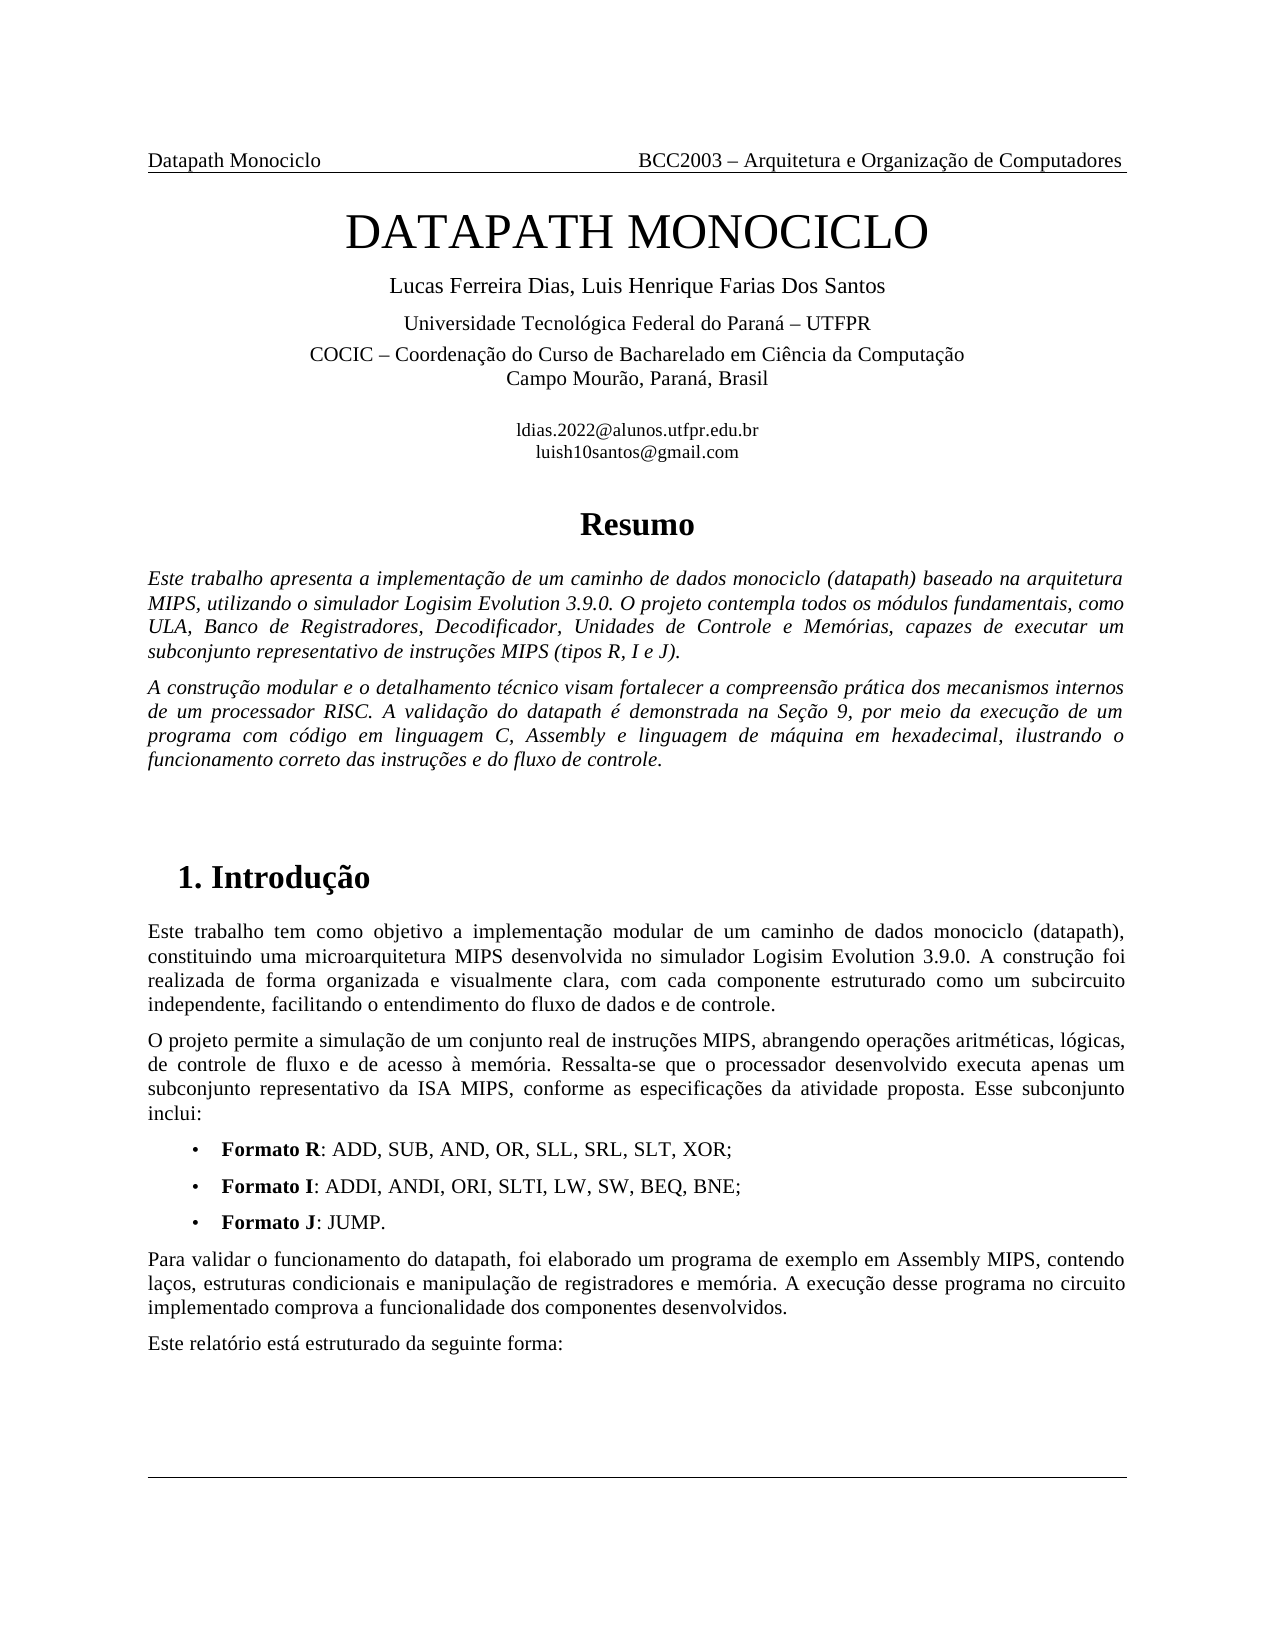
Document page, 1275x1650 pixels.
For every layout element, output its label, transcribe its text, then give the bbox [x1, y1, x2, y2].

subtitle 1. Introdução [148, 857, 1127, 895]
title Resumo [148, 504, 1127, 542]
text Este relatório está estruturado da seguinte forma: [148, 1331, 1127, 1355]
text A construção modular e o detalhamento técnico visam fortalecer a compreensão prática dos mecanismos internos de um processador RISC. A validação do datapath é demonstrada na Seção 9, por meio da execução de um programa com código em linguagem C, Assembly e linguagem de máquina em hexadecimal, ilustrando o funcionamento correto das instruções e do fluxo de controle. [148, 675, 1127, 771]
text O projeto permite a simulação de um conjunto real de instruções MIPS, abrangendo operações aritméticas, lógicas, de controle de fluxo e de acesso à memória. Ressalta-se que o processador desenvolvido executa apenas um subconjunto representativo da ISA MIPS, conforme as especificações da atividade proposta. Esse subconjunto inclui: [148, 1028, 1127, 1124]
text Para validar o funcionamento do datapath, foi elaborado um programa de exemplo em Assembly MIPS, contendo laços, estruturas condicionais e manipulação de registradores e memória. A execução desse programa no circuito implementado comprova a funcionalidade dos componentes desenvolvidos. [148, 1247, 1127, 1319]
text ldias.2022@alunos.utfpr.edu.br luish10santos@gmail.com [148, 396, 1127, 462]
text Este trabalho tem como objetivo a implementação modular de um caminho de dados monociclo (datapath), constituindo uma microarquitetura MIPS desenvolvida no simulador Logisim Evolution 3.9.0. A construção foi realizada de forma organizada e visualmente clara, com cada componente estruturado como um subcircuito independente, facilitando o entendimento do fluxo de dados e de controle. [148, 919, 1127, 1016]
text COCIC – Coordenação do Curso de Bacharelado em Ciência da Computação Campo Mourão, Paraná, Brasil [148, 342, 1127, 390]
text Universidade Tecnológica Federal do Paraná – UTFPR [148, 311, 1127, 335]
text Lucas Ferreira Dias, Luis Henrique Farias Dos Santos [148, 272, 1127, 299]
list Formato R: ADD, SUB, AND, OR, SLL, SRL, SLT, XOR; [192, 1137, 1127, 1161]
text Este trabalho apresenta a implementação de um caminho de dados monociclo (datapath) baseado na arquitetura MIPS, utilizando o simulador Logisim Evolution 3.9.0. O projeto contempla todos os módulos fundamentais, como ULA, Banco de Registradores, Decodificador, Unidades de Controle e Memórias, capazes de executar um subconjunto representativo de instruções MIPS (tipos R, I e J). [148, 566, 1127, 662]
list Formato I: ADDI, ANDI, ORI, SLTI, LW, SW, BEQ, BNE; [192, 1173, 1127, 1197]
title DATAPATH MONOCICLO [148, 202, 1127, 260]
list Formato J: JUMP. [192, 1210, 1127, 1234]
